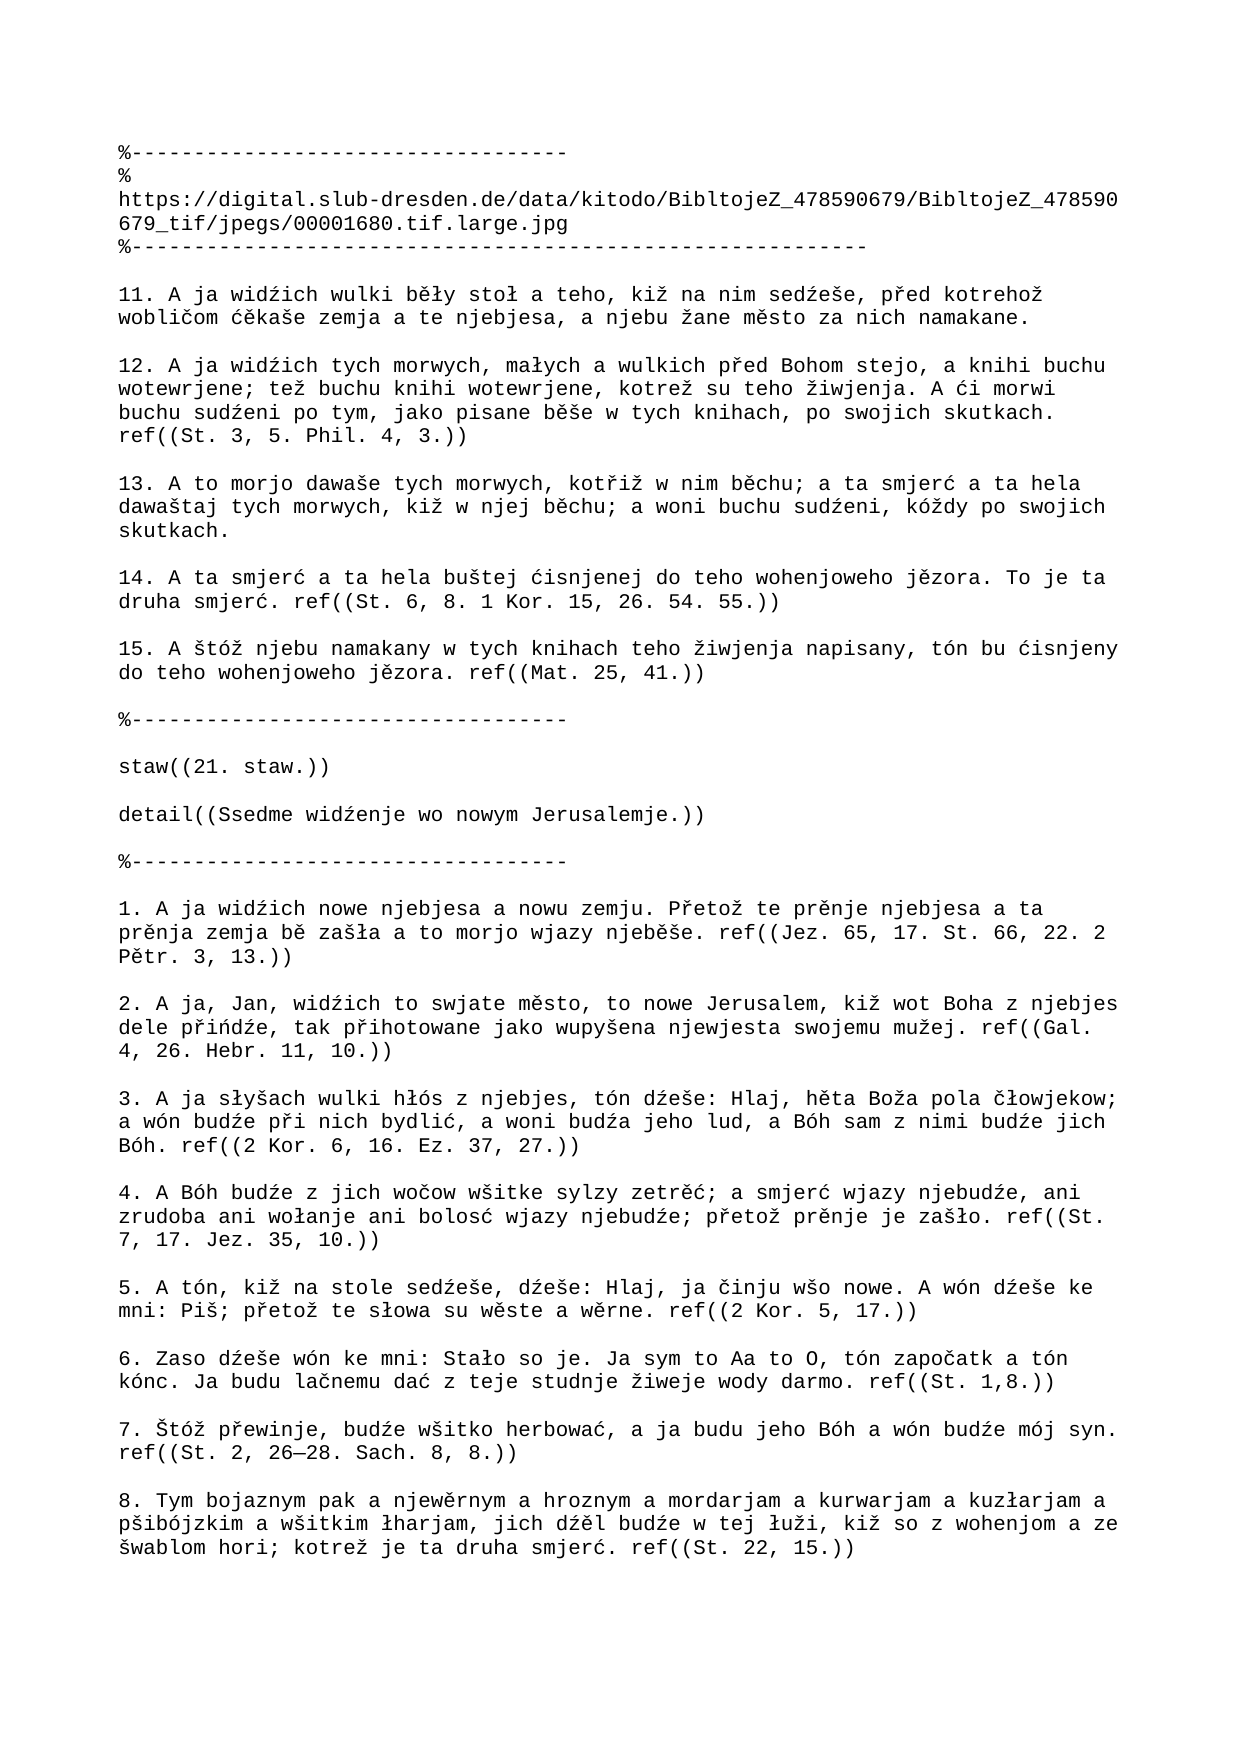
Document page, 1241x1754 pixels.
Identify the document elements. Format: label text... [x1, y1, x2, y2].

text %----------------------------------- [118, 142, 1122, 165]
text 12. A ja widźich tych morwych, małych a wulkich před Bohom stejo, a knihi buchu wotewrjene; tež buchu knihi wotewrjene, kotrež su teho žiwjenja. A ći morwi buchu sudźeni po tym, jako pisane běše w tych knihach, po swojich skutkach. ref((St. 3, 5. Phil. 4, 3.)) [118, 354, 1122, 449]
text detail((Ssedme widźenje wo nowym Jerusalemje.)) [118, 804, 1122, 827]
text 6. Zaso dźeše wón ke mni: Stało so je. Ja sym to Aa to O, tón započatk a tón kónc. Ja budu lačnemu dać z teje studnje žiweje wody darmo. ref((St. 1,8.)) [118, 1348, 1122, 1395]
text 11. A ja widźich wulki běły stoł a teho, kiž na nim sedźeše, před kotrehož wobličom ćěkaše zemja a te njebjesa, a njebu žane město za nich namakane. [118, 284, 1122, 331]
text 15. A štóž njebu namakany w tych knihach teho žiwjenja napisany, tón bu ćisnjeny do teho wohenjoweho jězora. ref((Mat. 25, 41.)) [118, 638, 1122, 686]
text 13. A to morjo dawaše tych morwych, kotřiž w nim běchu; a ta smjerć a ta hela dawaštaj tych morwych, kiž w njej běchu; a woni buchu sudźeni, kóždy po swojich skutkach. [118, 473, 1122, 544]
text %----------------------------------- [118, 709, 1122, 733]
text 8. Tym bojaznym pak a njewěrnym a hroznym a mordarjam a kurwarjam a kuzłarjam a pšibójzkim a wšitkim łharjam, jich dźěl budźe w tej łuži, kiž so z wohenjom a ze šwablom hori; kotrež je ta druha smjerć. ref((St. 22, 15.)) [118, 1489, 1122, 1561]
text staw((21. staw.)) [118, 757, 1122, 780]
text %----------------------------------------------------------- [118, 236, 1122, 260]
text 7. Štóž přewinje, budźe wšitko herbować, a ja budu jeho Bóh a wón budźe mój syn. ref((St. 2, 26—28. Sach. 8, 8.)) [118, 1419, 1122, 1466]
text 4. A Bóh budźe z jich wočow wšitke sylzy zetrěć; a smjerć wjazy njebudźe, ani zrudoba ani wołanje ani bolosć wjazy njebudźe; přetož prěnje je zašło. ref((St. 7, 17. Jez. 35, 10.)) [118, 1182, 1122, 1253]
text 14. A ta smjerć a ta hela buštej ćisnjenej do teho wohenjoweho jězora. To je ta druha smjerć. ref((St. 6, 8. 1 Kor. 15, 26. 54. 55.)) [118, 567, 1122, 615]
text 2. A ja, Jan, widźich to swjate město, to nowe Jerusalem, kiž wot Boha z njebjes dele přińdźe, tak přihotowane jako wupyšena njewjesta swojemu mužej. ref((Gal. 4, 26. Hebr. 11, 10.)) [118, 993, 1122, 1064]
text % https://digital.slub-dresden.de/data/kitodo/BibltojeZ_478590679/BibltojeZ_478590679_tif/jpegs/00001680.tif.large.jpg [118, 165, 1122, 236]
text 5. A tón, kiž na stole sedźeše, dźeše: Hlaj, ja činju wšo nowe. A wón dźeše ke mni: Piš; přetož te słowa su wěste a wěrne. ref((2 Kor. 5, 17.)) [118, 1277, 1122, 1324]
text %----------------------------------- [118, 851, 1122, 875]
text 3. A ja słyšach wulki hłós z njebjes, tón dźeše: Hlaj, hěta Boža pola čłowjekow; a wón budźe při nich bydlić, a woni budźa jeho lud, a Bóh sam z nimi budźe jich Bóh. ref((2 Kor. 6, 16. Ez. 37, 27.)) [118, 1088, 1122, 1158]
text 1. A ja widźich nowe njebjesa a nowu zemju. Přetož te prěnje njebjesa a ta prěnja zemja bě zašła a to morjo wjazy njeběše. ref((Jez. 65, 17. St. 66, 22. 2 Pětr. 3, 13.)) [118, 898, 1122, 969]
